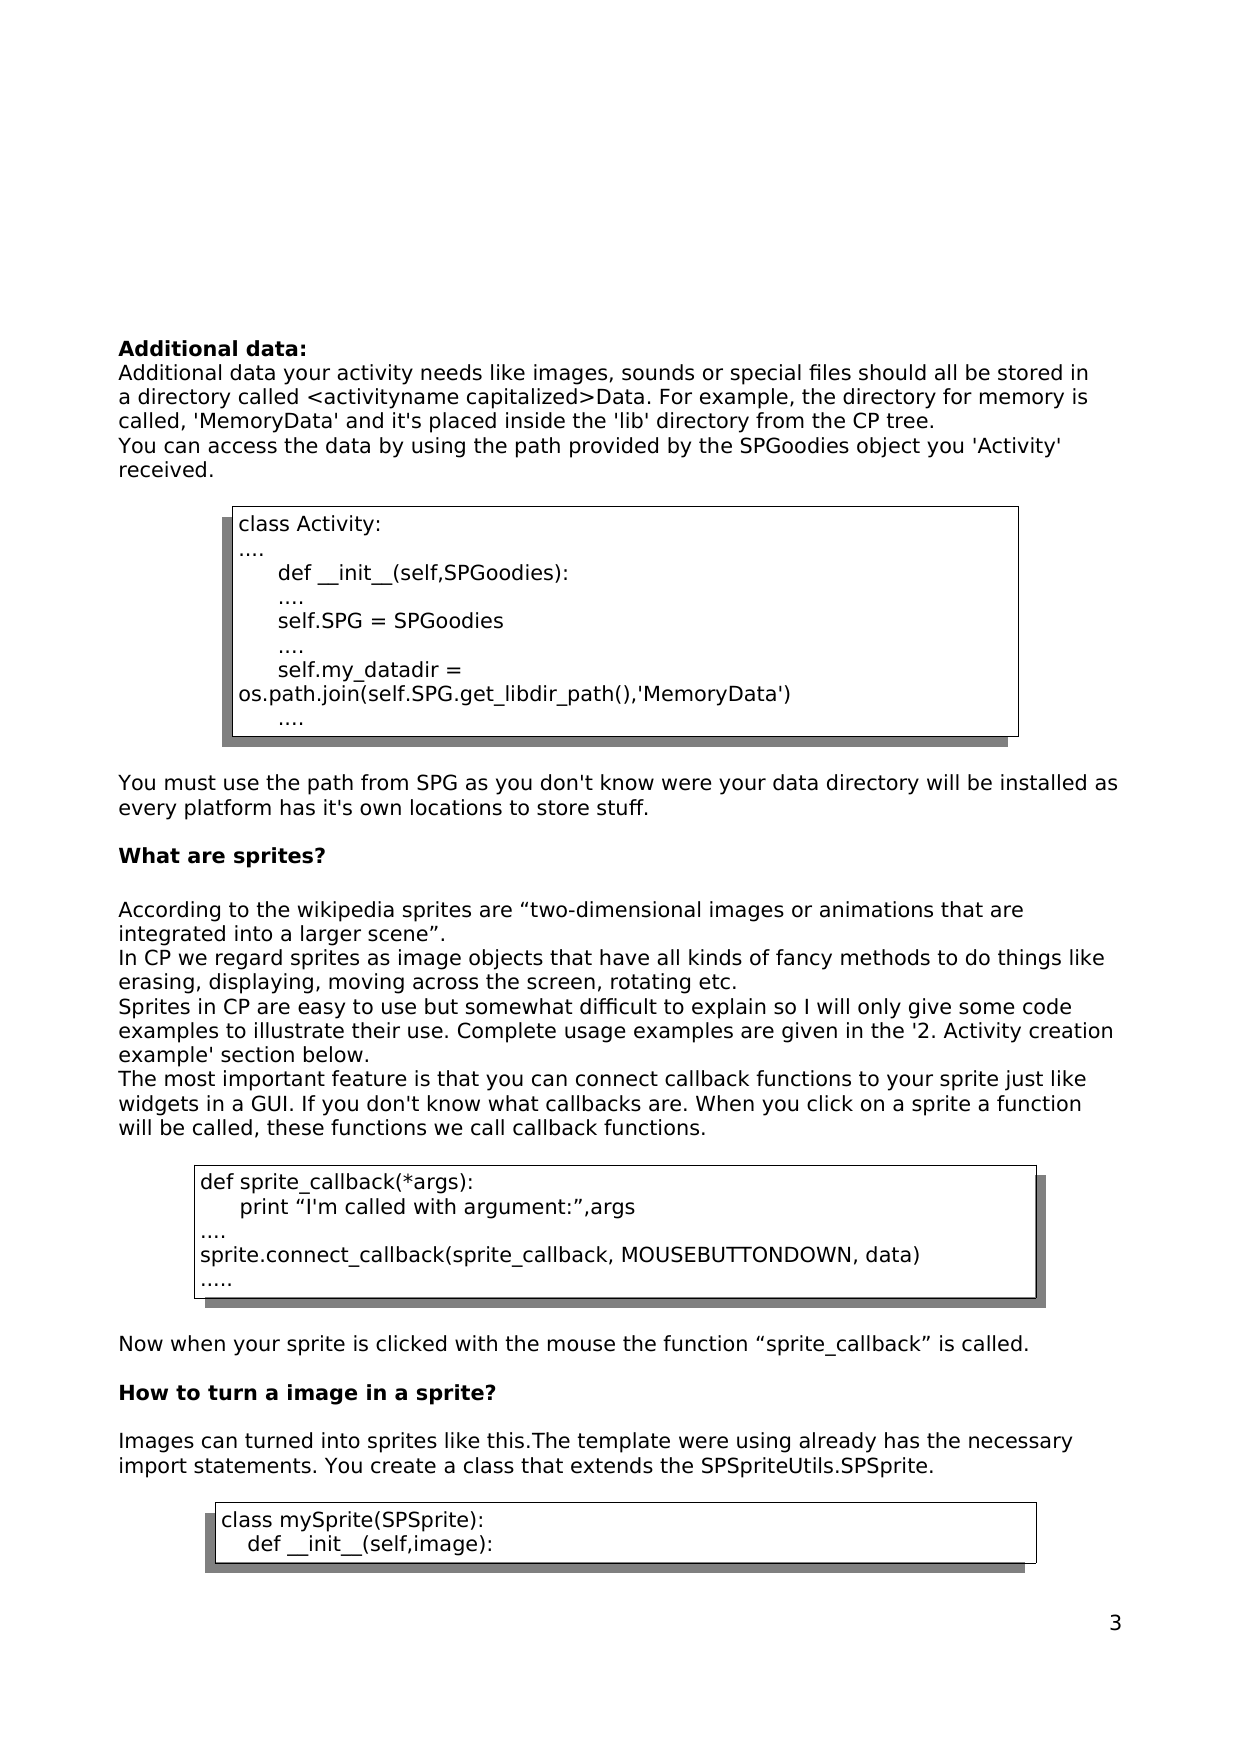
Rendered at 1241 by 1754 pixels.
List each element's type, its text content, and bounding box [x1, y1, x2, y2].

text Now when your sprite is clicked with the mouse the function “sprite_callback” is called. [118, 1332, 1122, 1357]
text a directory called <activityname capitalized>Data. For example, the directory for memory is called, 'MemoryData' and it's placed inside the 'lib' directory from the CP tree. [118, 385, 1122, 434]
text What are sprites? [118, 844, 1122, 868]
table_header def sprite_callback(*args): print “I'm called with argument:”,args .... sprite.connect_callback(sprite_callback, MOUSEBUTTONDOWN, data) ..... [195, 1166, 1036, 1297]
text In CP we regard sprites as image objects that have all kinds of fancy methods to do things like erasing, displaying, moving across the screen, rotating etc. [118, 946, 1122, 995]
text will be called, these functions we call callback functions. [118, 1116, 1122, 1140]
table_header class Activity: .... def __init__(self,SPGoodies): .... self.SPG = SPGoodies .... self.my_datadir = os.path.join(self.SPG.get_libdir_path(),'MemoryData') .... [233, 507, 1018, 736]
text Images can turned into sprites like this.The template were using already has the necessary import statements. You create a class that extends the SPSpriteUtils.SPSprite. [118, 1429, 1122, 1478]
text You must use the path from SPG as you don't know were your data directory will be installed as every platform has it's own locations to store stuff. [118, 771, 1122, 820]
text Additional data: [118, 337, 1122, 361]
text The most important feature is that you can connect callback functions to your sprite just like [118, 1067, 1122, 1092]
text Additional data your activity needs like images, sounds or special files should all be stored in [118, 361, 1122, 385]
text Sprites in CP are easy to use but somewhat difficult to explain so I will only give some code examples to illustrate their use. Complete usage examples are given in the '2. Activity creation example' section below. [118, 995, 1122, 1067]
text You can access the data by using the path provided by the SPGoodies object you 'Activity' received. [118, 434, 1122, 482]
table_header class mySprite(SPSprite): def __init__(self,image): [216, 1503, 1036, 1562]
text widgets in a GUI. If you don't know what callbacks are. When you click on a sprite a function [118, 1092, 1122, 1116]
text According to the wikipedia sprites are “two-dimensional images or animations that are integrated into a larger scene”. [118, 898, 1122, 946]
text How to turn a image in a sprite? [118, 1381, 1122, 1405]
